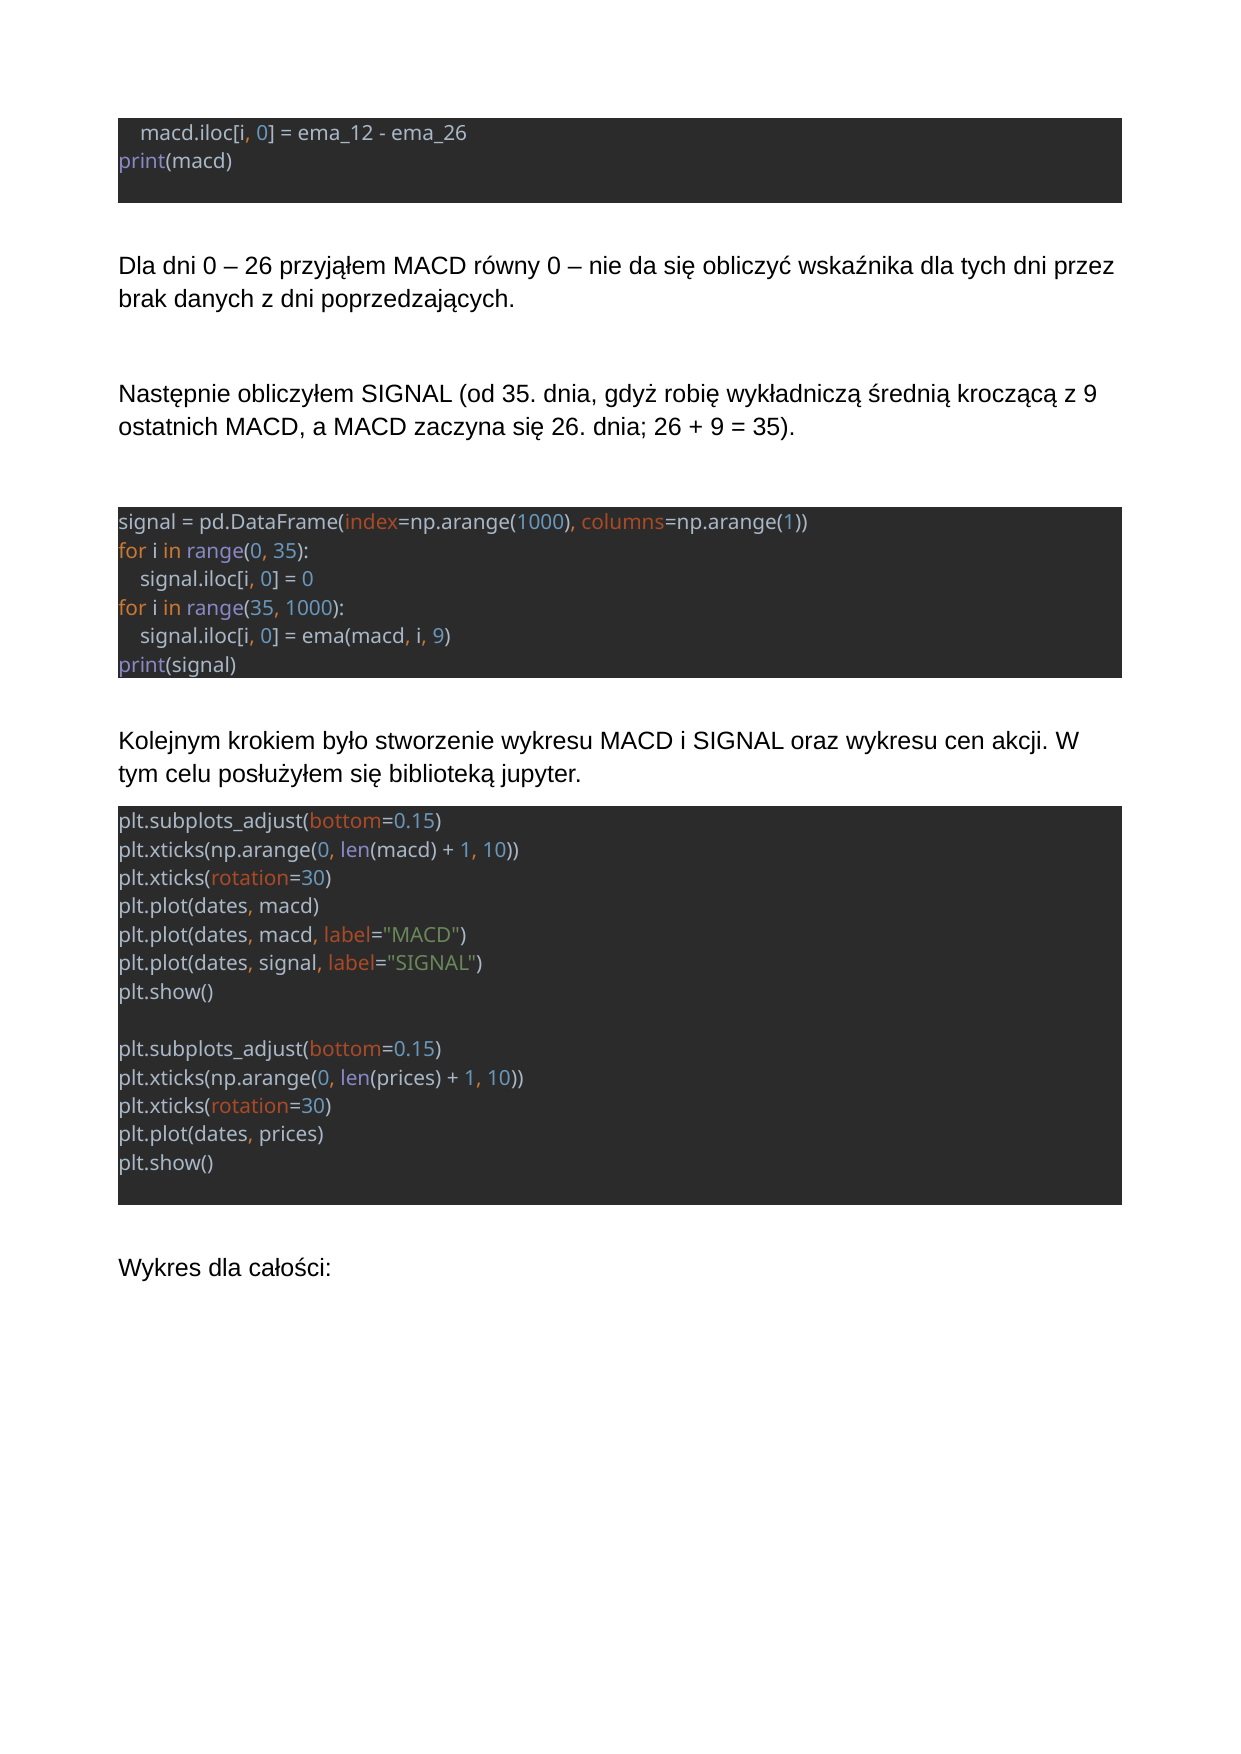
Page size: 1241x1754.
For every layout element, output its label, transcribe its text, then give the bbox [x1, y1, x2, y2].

text plt.subplots_adjust(bottom=0.15) plt.xticks(np.arange(0, len(macd) + 1, 10)) plt.xticks(rotation=30) plt.plot(dates, macd) plt.plot(dates, macd, label="MACD") plt.plot(dates, signal, label="SIGNAL") plt.show() plt.subplots_adjust(bottom=0.15) plt.xticks(np.arange(0, len(prices) + 1, 10)) plt.xticks(rotation=30) plt.plot(dates, prices) plt.show() [118, 806, 1122, 1176]
text signal = pd.DataFrame(index=np.arange(1000), columns=np.arange(1)) for i in range(0, 35): signal.iloc[i, 0] = 0 for i in range(35, 1000): signal.iloc[i, 0] = ema(macd, i, 9) print(signal) [118, 507, 1122, 678]
text Dla dni 0 – 26 przyjąłem MACD równy 0 – nie da się obliczyć wskaźnika dla tych dni przez brak danych z dni poprzedzających. [118, 251, 1122, 313]
text Kolejnym krokiem było stworzenie wykresu MACD i SIGNAL oraz wykresu cen akcji. W tym celu posłużyłem się biblioteką jupyter. [118, 726, 1122, 787]
text Wykres dla całości: [118, 1253, 1122, 1281]
text Następnie obliczyłem SIGNAL (od 35. dnia, gdyż robię wykładniczą średnią kroczącą z 9 ostatnich MACD, a MACD zaczyna się 26. dnia; 26 + 9 = 35). [118, 379, 1122, 441]
text macd.iloc[i, 0] = ema_12 - ema_26 print(macd) [118, 118, 1122, 175]
